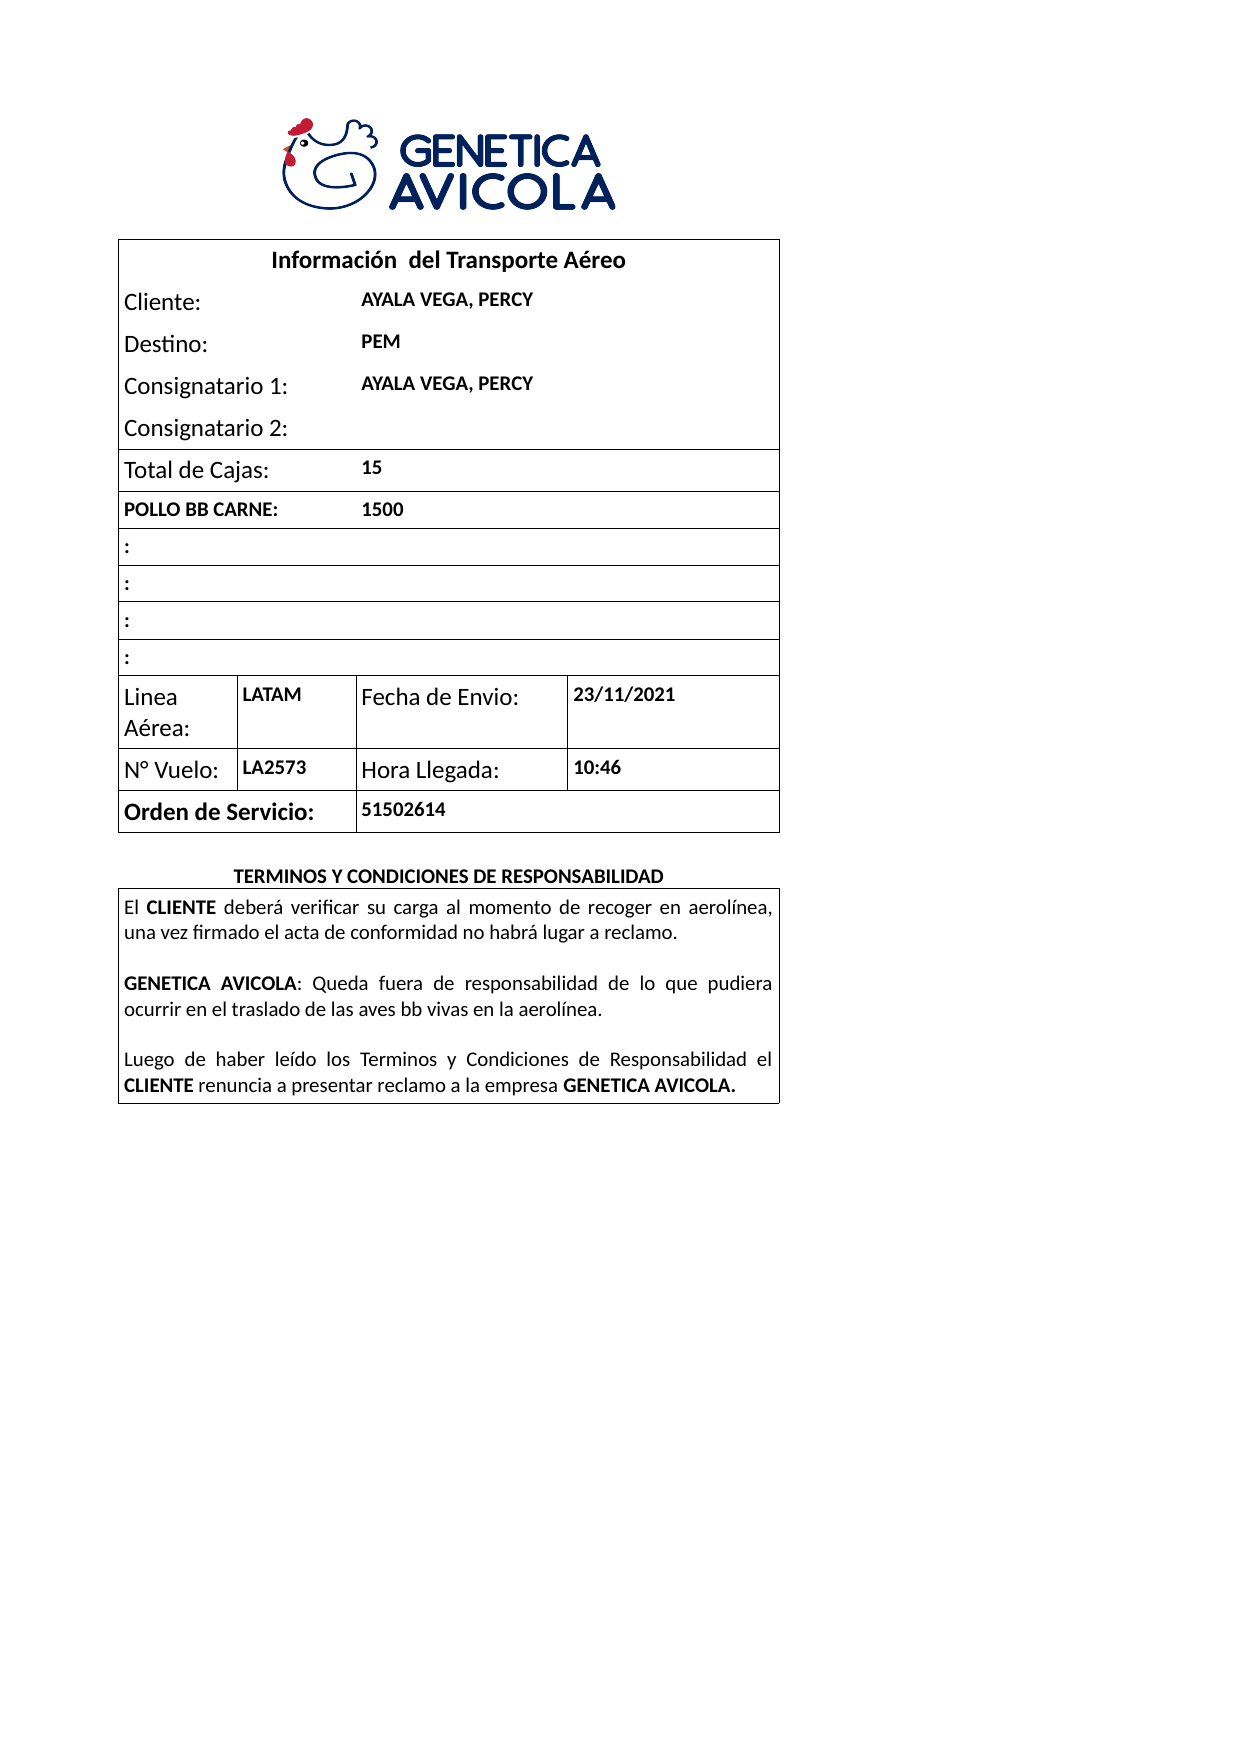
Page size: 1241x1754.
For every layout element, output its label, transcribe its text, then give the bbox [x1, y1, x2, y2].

table_cell LA2573 [238, 749, 356, 790]
table_cell [356, 640, 779, 675]
table_cell 15 [356, 450, 779, 491]
table_cell 23/11/2021 [568, 676, 779, 748]
table_cell [356, 566, 779, 601]
table_cell : [119, 566, 356, 601]
table_cell Consignatario 1: [119, 365, 356, 406]
table_cell El CLIENTE deberá verificar su carga al momento de recoger en aerolínea, una vez firmado el acta de conformidad no habrá lugar a reclamo. GENETICA AVICOLA: Queda fuera de responsabilidad de lo que pudiera ocurrir en el traslado de las aves bb vivas en la aerolínea. Luego de haber leído los Terminos y Condiciones de Responsabilidad el CLIENTE renuncia a presentar reclamo a la empresa GENETICA AVICOLA. [119, 889, 779, 1103]
table_cell N° Vuelo: [119, 749, 237, 790]
table_cell 51502614 [357, 791, 779, 832]
table_cell [356, 529, 779, 564]
table_cell : [119, 529, 356, 564]
table_cell AYALA VEGA, PERCY [356, 281, 779, 322]
table_cell 10:46 [568, 749, 779, 790]
table_cell Consignatario 2: [119, 406, 356, 448]
picture [282, 118, 616, 210]
table_cell LATAM [238, 676, 356, 748]
table_cell PEM [356, 323, 779, 364]
table_cell TERMINOS Y CONDICIONES DE RESPONSABILIDAD [118, 833, 779, 888]
table_cell Total de Cajas: [119, 450, 356, 491]
table_cell [356, 602, 779, 638]
table_cell Linea Aérea: [119, 676, 237, 748]
table_cell Destino: [119, 323, 356, 364]
table_cell Cliente: [119, 281, 356, 322]
table_cell 1500 [356, 492, 779, 527]
table_cell : [119, 602, 356, 638]
table_cell AYALA VEGA, PERCY [356, 365, 779, 406]
table_cell : [119, 640, 356, 675]
table_cell POLLO BB CARNE: [119, 492, 356, 527]
table_header Información del Transporte Aéreo [119, 240, 779, 281]
table_cell Fecha de Envio: [357, 676, 567, 748]
table_cell [356, 406, 779, 448]
table_cell Hora Llegada: [357, 749, 567, 790]
table_cell Orden de Servicio: [119, 791, 356, 832]
